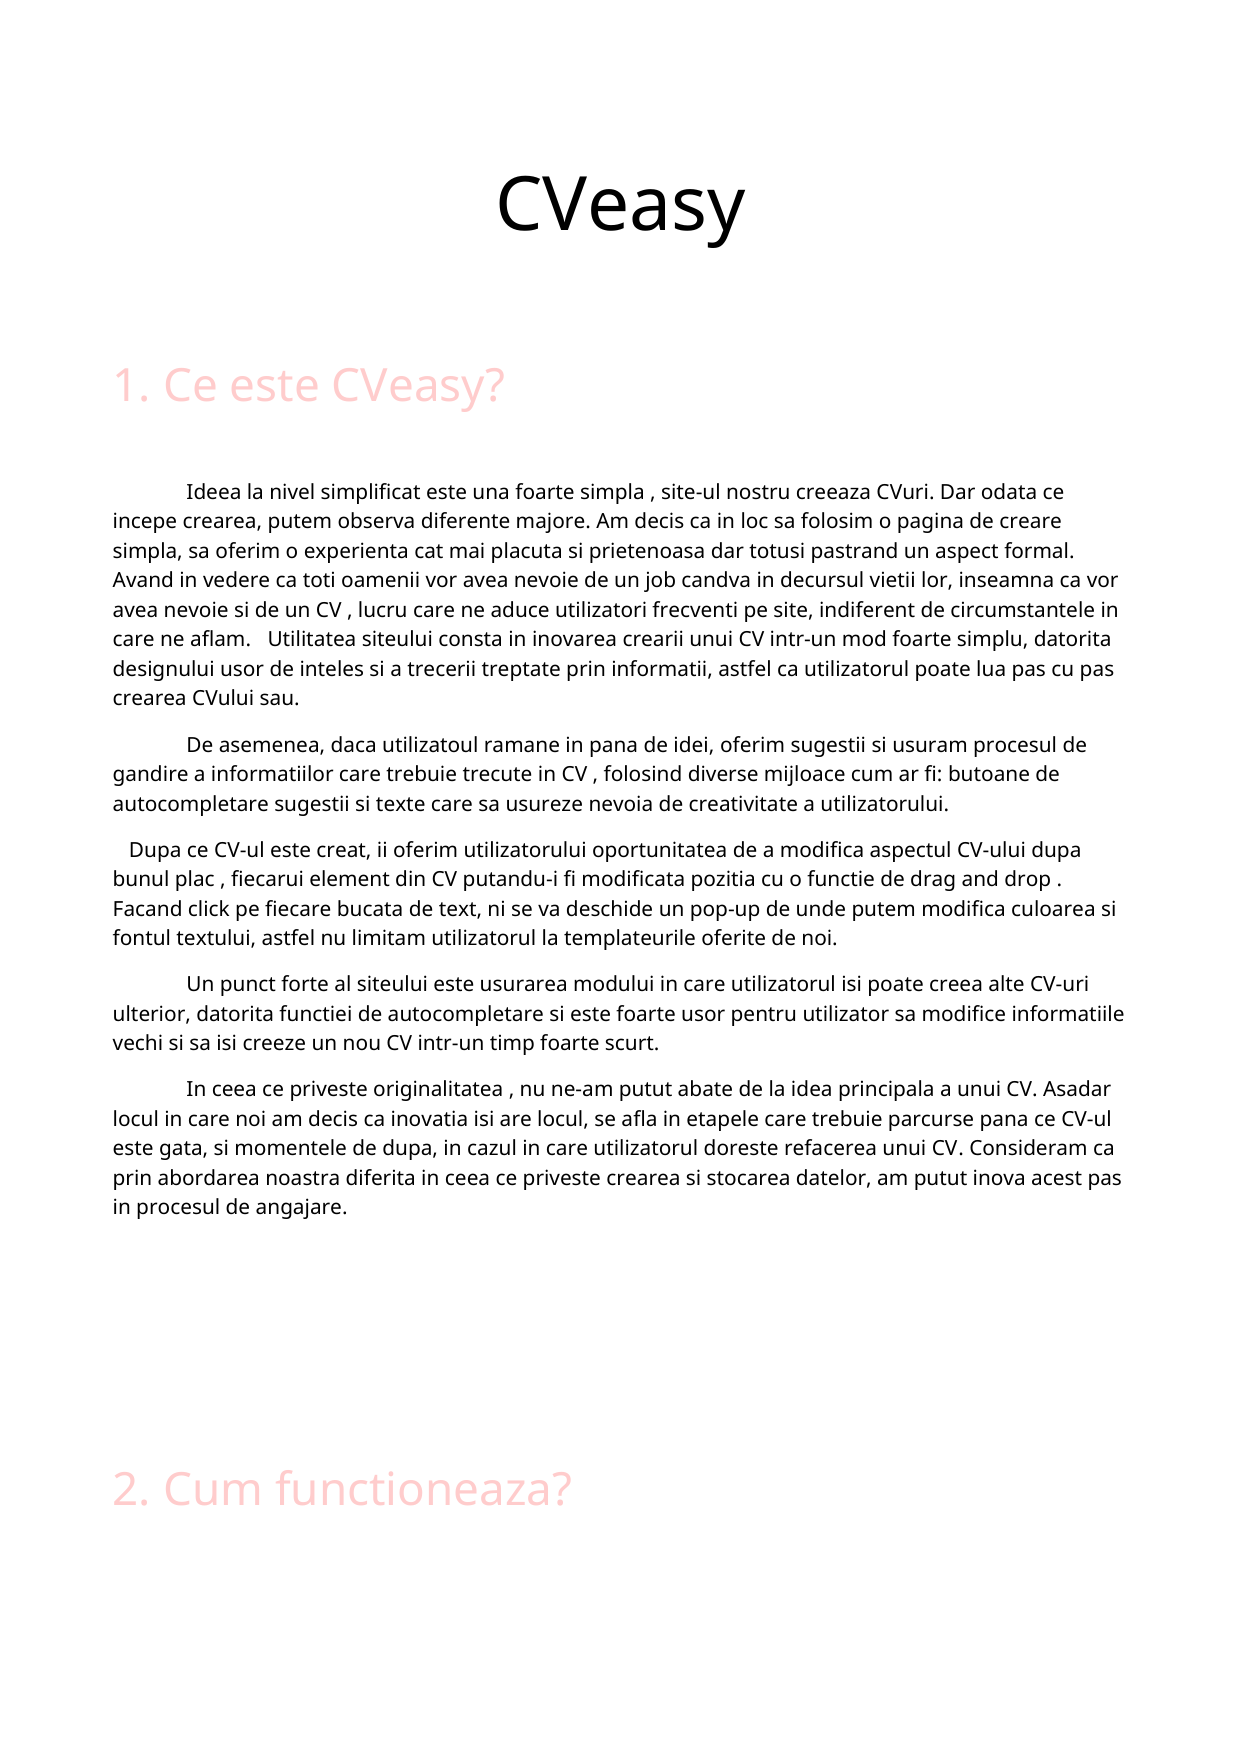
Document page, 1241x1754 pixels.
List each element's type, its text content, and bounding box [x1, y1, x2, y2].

text Ideea la nivel simplificat este una foarte simpla , site-ul nostru creeaza CVuri. Dar odata ce incepe crearea, putem observa diferente majore. Am decis ca in loc sa folosim o pagina de creare simpla, sa oferim o experienta cat mai placuta si prietenoasa dar totusi pastrand un aspect formal. Avand in vedere ca toti oamenii vor avea nevoie de un job candva in decursul vietii lor, inseamna ca vor avea nevoie si de un CV , lucru care ne aduce utilizatori frecventi pe site, indiferent de circumstantele in care ne aflam. Utilitatea siteului consta in inovarea crearii unui CV intr-un mod foarte simplu, datorita designului usor de inteles si a trecerii treptate prin informatii, astfel ca utilizatorul poate lua pas cu pas crearea CVului sau. [112, 477, 1128, 712]
text Dupa ce CV-ul este creat, ii oferim utilizatorului oportunitatea de a modifica aspectul CV-ului dupa bunul plac , fiecarui element din CV putandu-i fi modificata pozitia cu o functie de drag and drop . Facand click pe fiecare bucata de text, ni se va deschide un pop-up de unde putem modifica culoarea si fontul textului, astfel nu limitam utilizatorul la templateurile oferite de noi. [112, 835, 1128, 952]
text CVeasy [112, 150, 1128, 252]
text 2. Cum functioneaza? [112, 1456, 1128, 1518]
text 1. Ce este CVeasy? [112, 352, 1128, 414]
text Un punct forte al siteului este usurarea modului in care utilizatorul isi poate creea alte CV-uri ulterior, datorita functiei de autocompletare si este foarte usor pentru utilizator sa modifice informatiile vechi si sa isi creeze un nou CV intr-un timp foarte scurt. [112, 969, 1128, 1057]
text In ceea ce priveste originalitatea , nu ne-am putut abate de la idea principala a unui CV. Asadar locul in care noi am decis ca inovatia isi are locul, se afla in etapele care trebuie parcurse pana ce CV-ul este gata, si momentele de dupa, in cazul in care utilizatorul doreste refacerea unui CV. Consideram ca prin abordarea noastra diferita in ceea ce priveste crearea si stocarea datelor, am putut inova acest pas in procesul de angajare. [112, 1074, 1128, 1221]
text De asemenea, daca utilizatoul ramane in pana de idei, oferim sugestii si usuram procesul de gandire a informatiilor care trebuie trecute in CV , folosind diverse mijloace cum ar fi: butoane de autocompletare sugestii si texte care sa usureze nevoia de creativitate a utilizatorului. [112, 730, 1128, 817]
